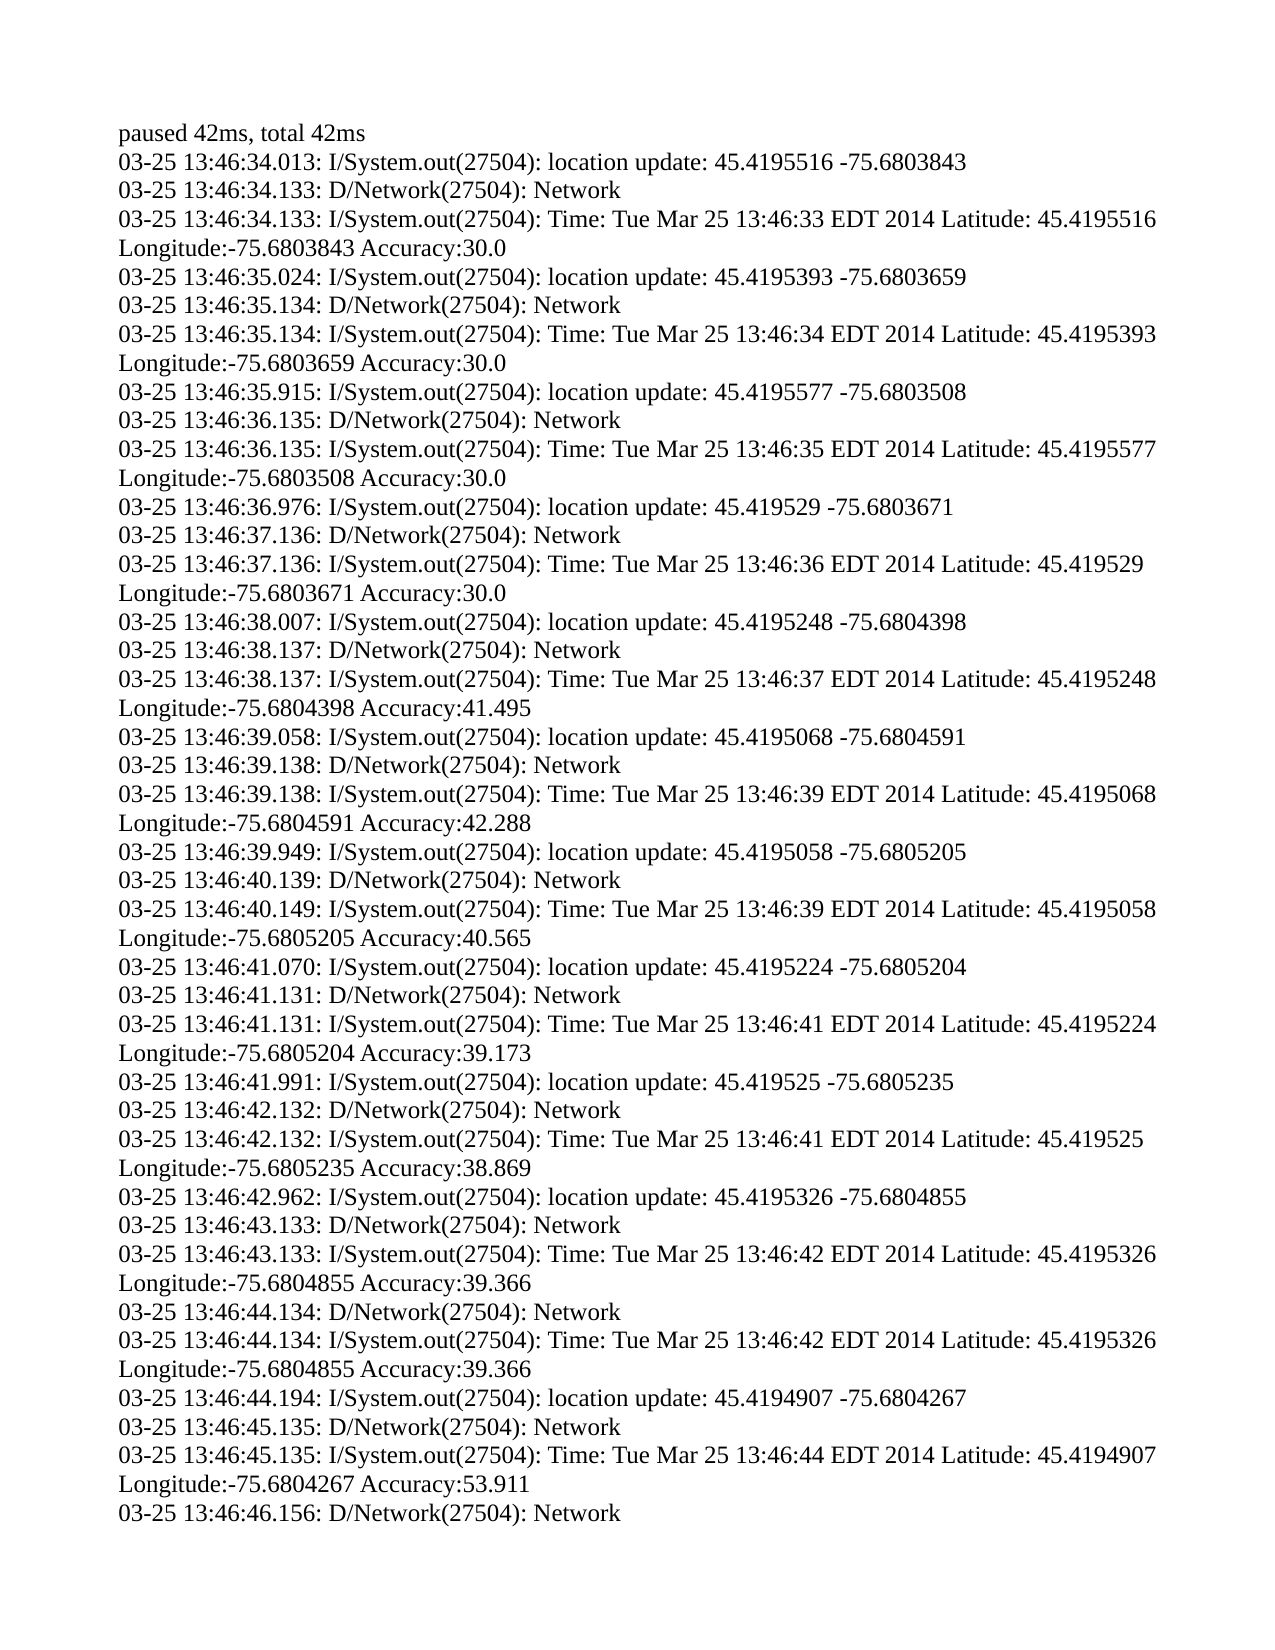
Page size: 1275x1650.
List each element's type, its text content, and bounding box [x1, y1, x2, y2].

text 03-25 13:46:34.133: I/System.out(27504): Time: Tue Mar 25 13:46:33 EDT 2014 Latitude: 45.4195516 Longitude:-75.6803843 Accuracy:30.0 [118, 204, 1157, 262]
text 03-25 13:46:35.915: I/System.out(27504): location update: 45.4195577 -75.6803508 [118, 377, 1157, 406]
text 03-25 13:46:39.949: I/System.out(27504): location update: 45.4195058 -75.6805205 [118, 837, 1157, 866]
text 03-25 13:46:38.137: I/System.out(27504): Time: Tue Mar 25 13:46:37 EDT 2014 Latitude: 45.4195248 Longitude:-75.6804398 Accuracy:41.495 [118, 664, 1157, 722]
text 03-25 13:46:44.134: I/System.out(27504): Time: Tue Mar 25 13:46:42 EDT 2014 Latitude: 45.4195326 Longitude:-75.6804855 Accuracy:39.366 [118, 1326, 1157, 1383]
text 03-25 13:46:38.137: D/Network(27504): Network [118, 636, 1157, 664]
text 03-25 13:46:39.138: I/System.out(27504): Time: Tue Mar 25 13:46:39 EDT 2014 Latitude: 45.4195068 Longitude:-75.6804591 Accuracy:42.288 [118, 779, 1157, 837]
text 03-25 13:46:37.136: D/Network(27504): Network [118, 521, 1157, 549]
text 03-25 13:46:43.133: I/System.out(27504): Time: Tue Mar 25 13:46:42 EDT 2014 Latitude: 45.4195326 Longitude:-75.6804855 Accuracy:39.366 [118, 1239, 1157, 1297]
text 03-25 13:46:35.134: I/System.out(27504): Time: Tue Mar 25 13:46:34 EDT 2014 Latitude: 45.4195393 Longitude:-75.6803659 Accuracy:30.0 [118, 319, 1157, 377]
text 03-25 13:46:41.991: I/System.out(27504): location update: 45.419525 -75.6805235 [118, 1067, 1157, 1096]
text 03-25 13:46:44.194: I/System.out(27504): location update: 45.4194907 -75.6804267 [118, 1383, 1157, 1412]
text 03-25 13:46:36.976: I/System.out(27504): location update: 45.419529 -75.6803671 [118, 492, 1157, 521]
text 03-25 13:46:45.135: I/System.out(27504): Time: Tue Mar 25 13:46:44 EDT 2014 Latitude: 45.4194907 Longitude:-75.6804267 Accuracy:53.911 [118, 1441, 1157, 1498]
text 03-25 13:46:45.135: D/Network(27504): Network [118, 1412, 1157, 1441]
text 03-25 13:46:34.133: D/Network(27504): Network [118, 176, 1157, 204]
text 03-25 13:46:39.058: I/System.out(27504): location update: 45.4195068 -75.6804591 [118, 722, 1157, 751]
text 03-25 13:46:41.131: I/System.out(27504): Time: Tue Mar 25 13:46:41 EDT 2014 Latitude: 45.4195224 Longitude:-75.6805204 Accuracy:39.173 [118, 1009, 1157, 1067]
text 03-25 13:46:34.013: I/System.out(27504): location update: 45.4195516 -75.6803843 [118, 147, 1157, 176]
text 03-25 13:46:42.132: D/Network(27504): Network [118, 1096, 1157, 1124]
text 03-25 13:46:42.132: I/System.out(27504): Time: Tue Mar 25 13:46:41 EDT 2014 Latitude: 45.419525 Longitude:-75.6805235 Accuracy:38.869 [118, 1124, 1157, 1182]
text 03-25 13:46:41.131: D/Network(27504): Network [118, 981, 1157, 1009]
text 03-25 13:46:39.138: D/Network(27504): Network [118, 751, 1157, 779]
text 03-25 13:46:43.133: D/Network(27504): Network [118, 1211, 1157, 1239]
text 03-25 13:46:35.024: I/System.out(27504): location update: 45.4195393 -75.6803659 [118, 262, 1157, 291]
text 03-25 13:46:40.139: D/Network(27504): Network [118, 866, 1157, 894]
text 03-25 13:46:42.962: I/System.out(27504): location update: 45.4195326 -75.6804855 [118, 1182, 1157, 1211]
text 03-25 13:46:44.134: D/Network(27504): Network [118, 1297, 1157, 1326]
text 03-25 13:46:41.070: I/System.out(27504): location update: 45.4195224 -75.6805204 [118, 952, 1157, 981]
text 03-25 13:46:35.134: D/Network(27504): Network [118, 291, 1157, 319]
text 03-25 13:46:36.135: D/Network(27504): Network [118, 406, 1157, 434]
text 03-25 13:46:36.135: I/System.out(27504): Time: Tue Mar 25 13:46:35 EDT 2014 Latitude: 45.4195577 Longitude:-75.6803508 Accuracy:30.0 [118, 434, 1157, 492]
text 03-25 13:46:37.136: I/System.out(27504): Time: Tue Mar 25 13:46:36 EDT 2014 Latitude: 45.419529 Longitude:-75.6803671 Accuracy:30.0 [118, 549, 1157, 607]
text paused 42ms, total 42ms [118, 118, 1157, 147]
text 03-25 13:46:38.007: I/System.out(27504): location update: 45.4195248 -75.6804398 [118, 607, 1157, 636]
text 03-25 13:46:46.156: D/Network(27504): Network [118, 1498, 1157, 1527]
text 03-25 13:46:40.149: I/System.out(27504): Time: Tue Mar 25 13:46:39 EDT 2014 Latitude: 45.4195058 Longitude:-75.6805205 Accuracy:40.565 [118, 894, 1157, 952]
